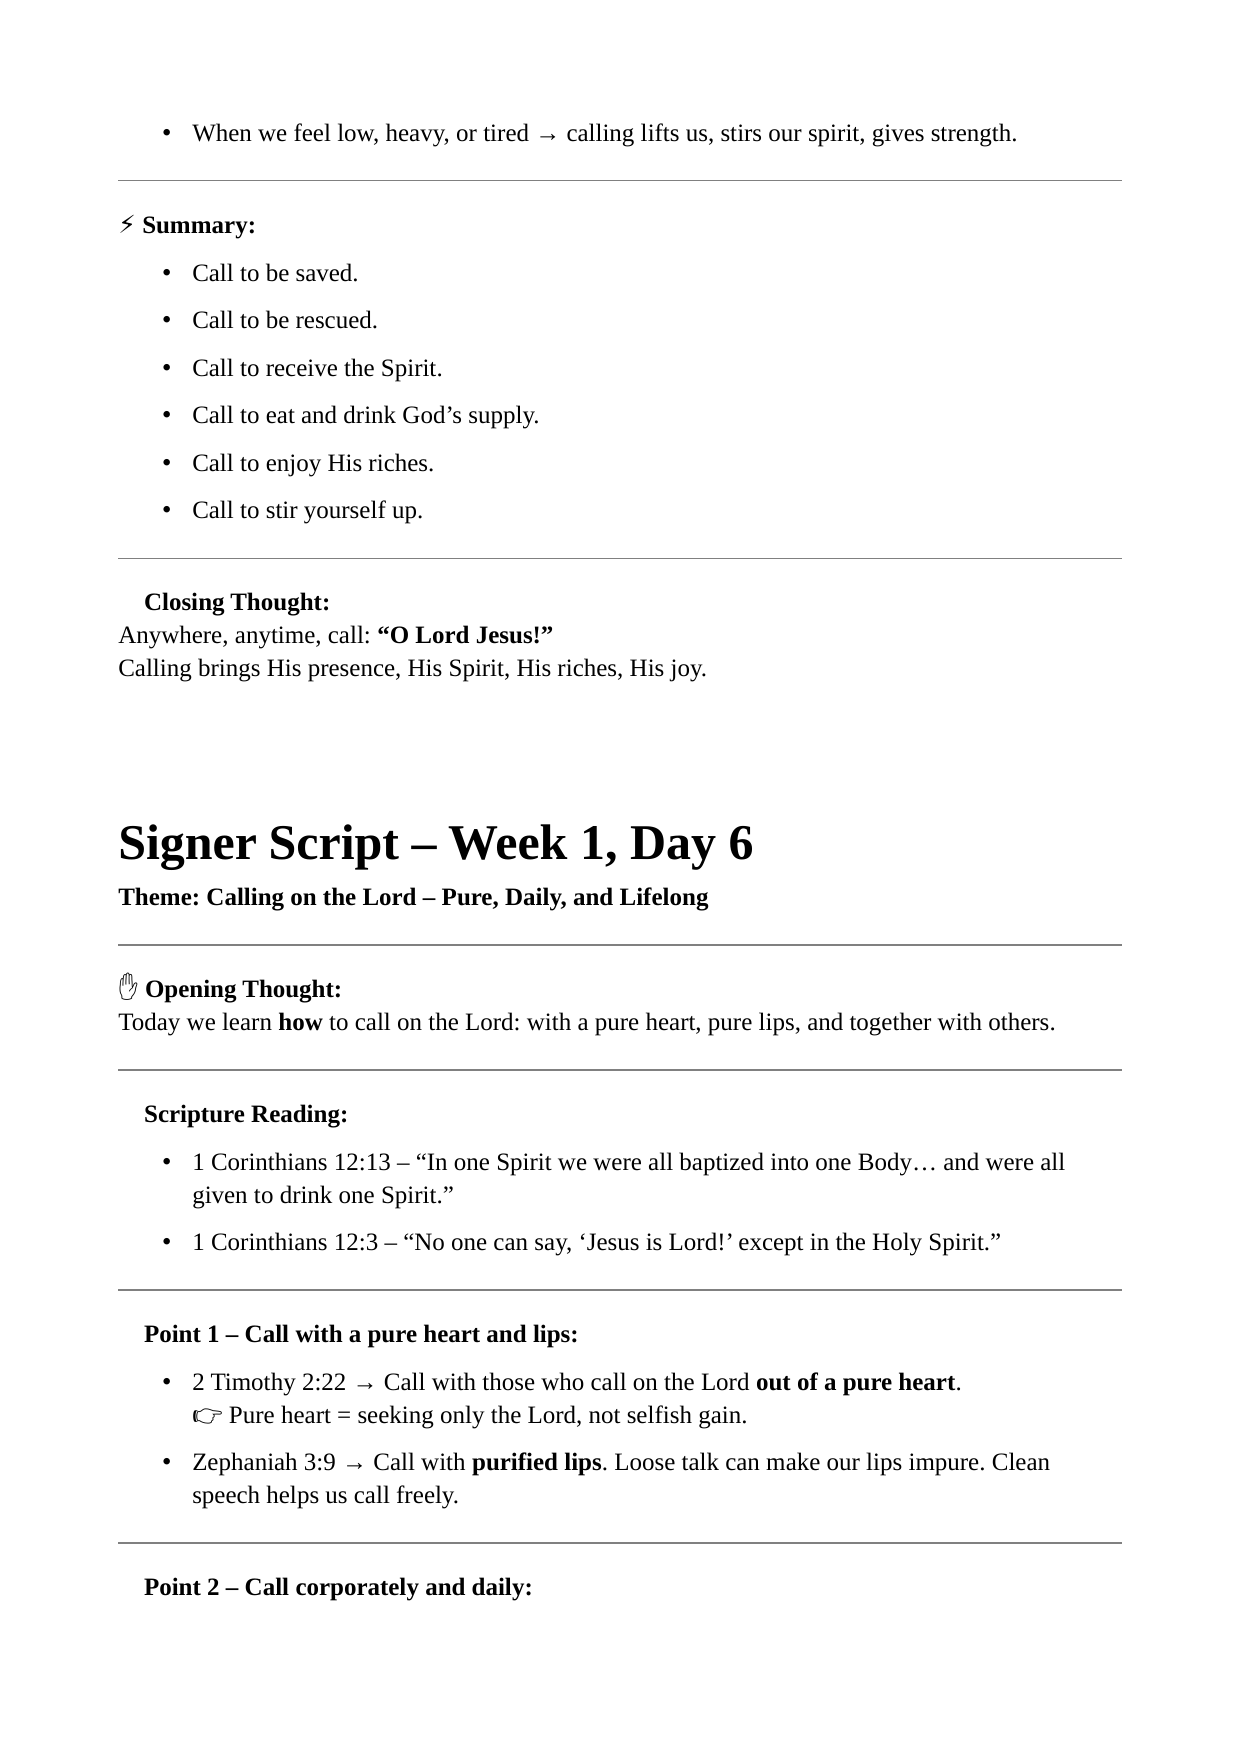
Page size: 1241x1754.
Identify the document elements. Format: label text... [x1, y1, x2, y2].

text ⚡ Summary: [118, 210, 1122, 239]
list 1 Corinthians 12:13 – “In one Spirit we were all baptized into one Body… and were all given to drink one Spirit.” [162, 1147, 1122, 1208]
list Call to be saved. [162, 258, 1122, 286]
list Call to receive the Spirit. [162, 353, 1122, 382]
text 📖 Scripture Reading: [118, 1099, 1122, 1128]
subtitle Signer Script – Week 1, Day 6 [118, 812, 1122, 870]
list Call to be rescued. [162, 305, 1122, 334]
list Call to eat and drink God’s supply. [162, 400, 1122, 429]
text Theme: Calling on the Lord – Pure, Daily, and Lifelong [118, 882, 1122, 911]
list Call to stir yourself up. [162, 496, 1122, 524]
list Zephaniah 3:9 → Call with purified lips. Loose talk can make our lips impure. Clean speech helps us call freely. [162, 1447, 1122, 1509]
text ✋ Opening Thought: Today we learn how to call on the Lord: with a pure heart, pure lips, and together with others. [118, 974, 1122, 1036]
text 🙋 Point 2 – Call corporately and daily: [118, 1572, 1122, 1601]
list When we feel low, heavy, or tired → calling lifts us, stirs our spirit, gives strength. [162, 118, 1122, 147]
list 1 Corinthians 12:3 – “No one can say, ‘Jesus is Lord!’ except in the Holy Spirit.” [162, 1227, 1122, 1256]
text 🙏 Closing Thought: Anywhere, anytime, call: “O Lord Jesus!” Calling brings His presence, His Spirit, His riches, His joy. [118, 587, 1122, 682]
text 🙋 Point 1 – Call with a pure heart and lips: [118, 1319, 1122, 1348]
list 2 Timothy 2:22 → Call with those who call on the Lord out of a pure heart. 👉 Pure heart = seeking only the Lord, not selfish gain. [162, 1367, 1122, 1429]
list Call to enjoy His riches. [162, 448, 1122, 477]
